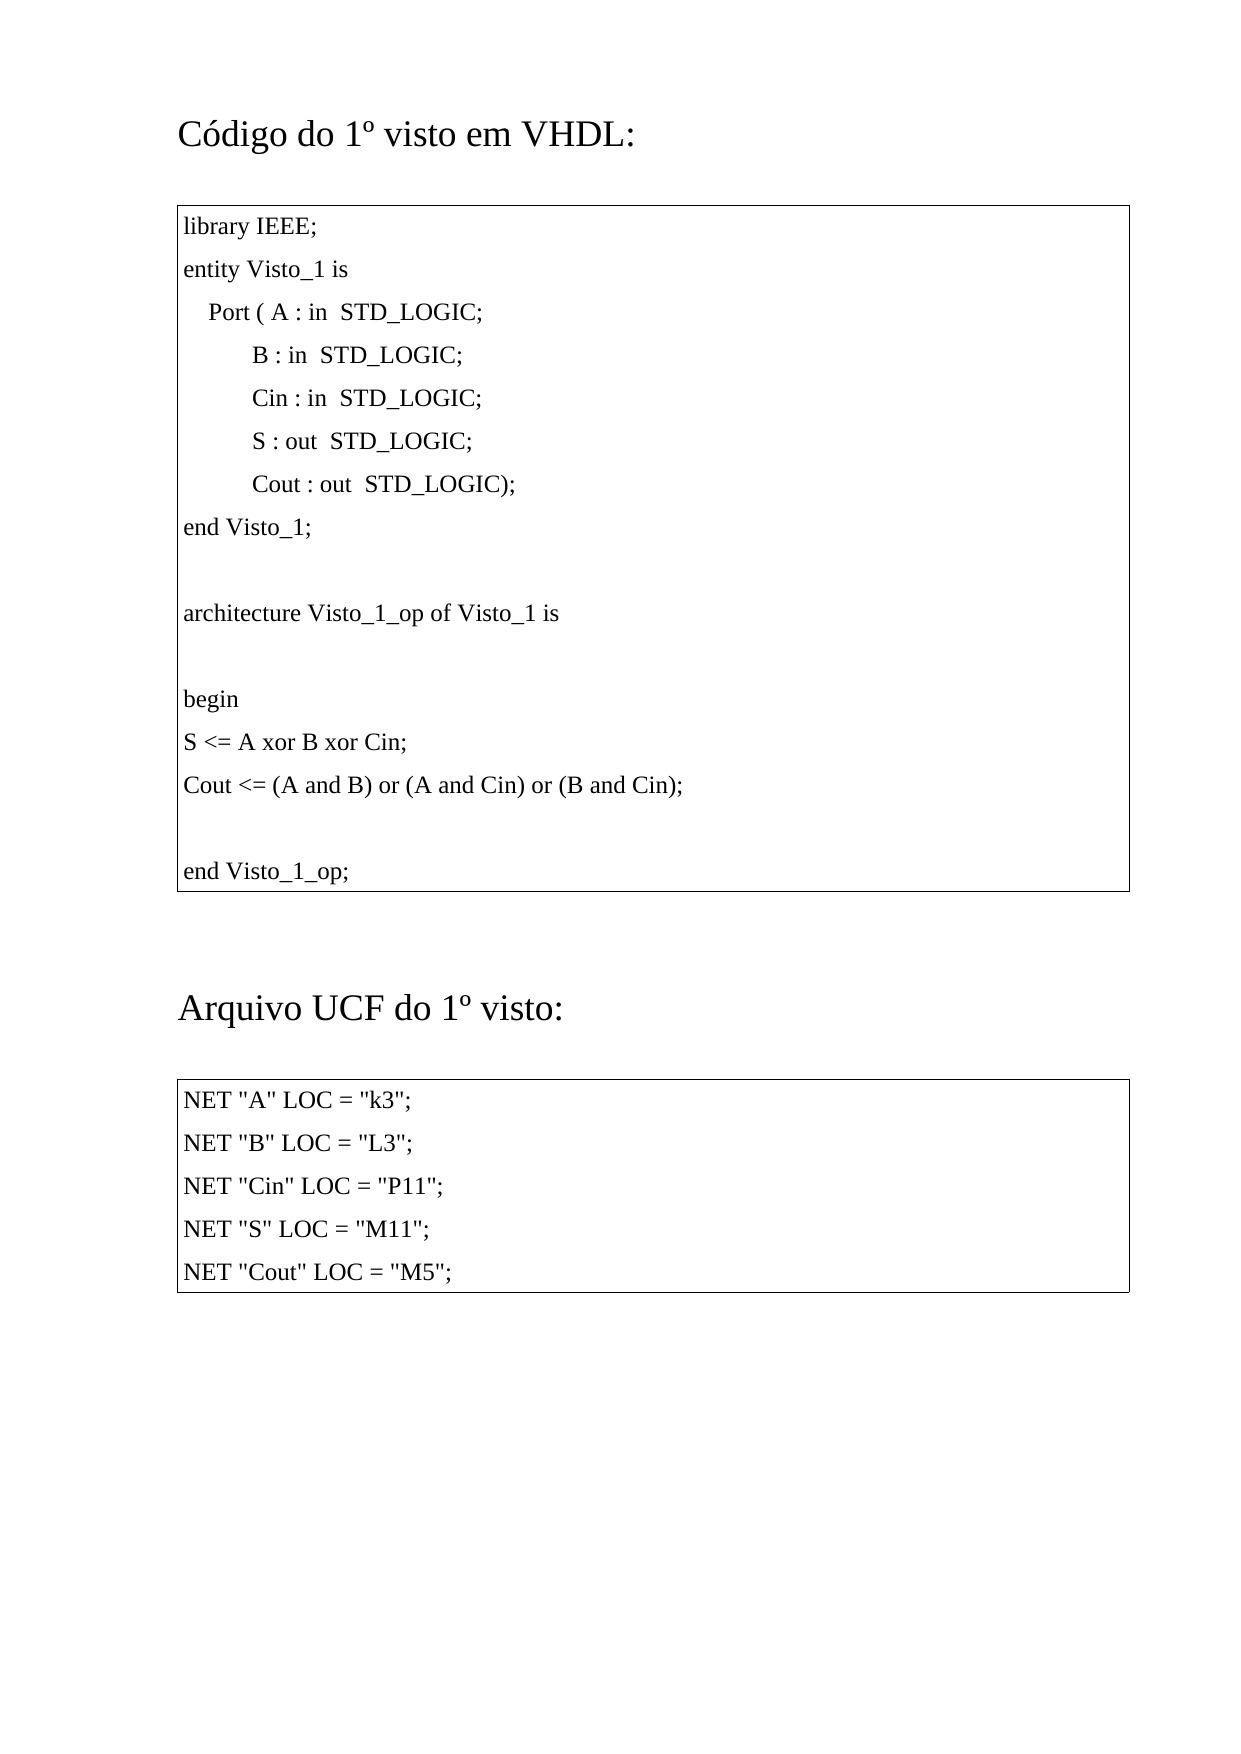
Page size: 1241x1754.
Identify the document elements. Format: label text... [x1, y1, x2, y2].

text Código do 1º visto em VHDL: [177, 111, 1129, 154]
text Arquivo UCF do 1º visto: [177, 985, 1129, 1028]
table_header library IEEE; entity Visto_1 is Port ( A : in STD_LOGIC; B : in STD_LOGIC; Cin : in STD_LOGIC; S : out STD_LOGIC; Cout : out STD_LOGIC); end Visto_1; architecture Visto_1_op of Visto_1 is begin S <= A xor B xor Cin; Cout <= (A and B) or (A and Cin) or (B and Cin); end Visto_1_op; [178, 206, 1129, 891]
table_header NET "A" LOC = "k3"; NET "B" LOC = "L3"; NET "Cin" LOC = "P11"; NET "S" LOC = "M11"; NET "Cout" LOC = "M5"; [178, 1080, 1129, 1292]
